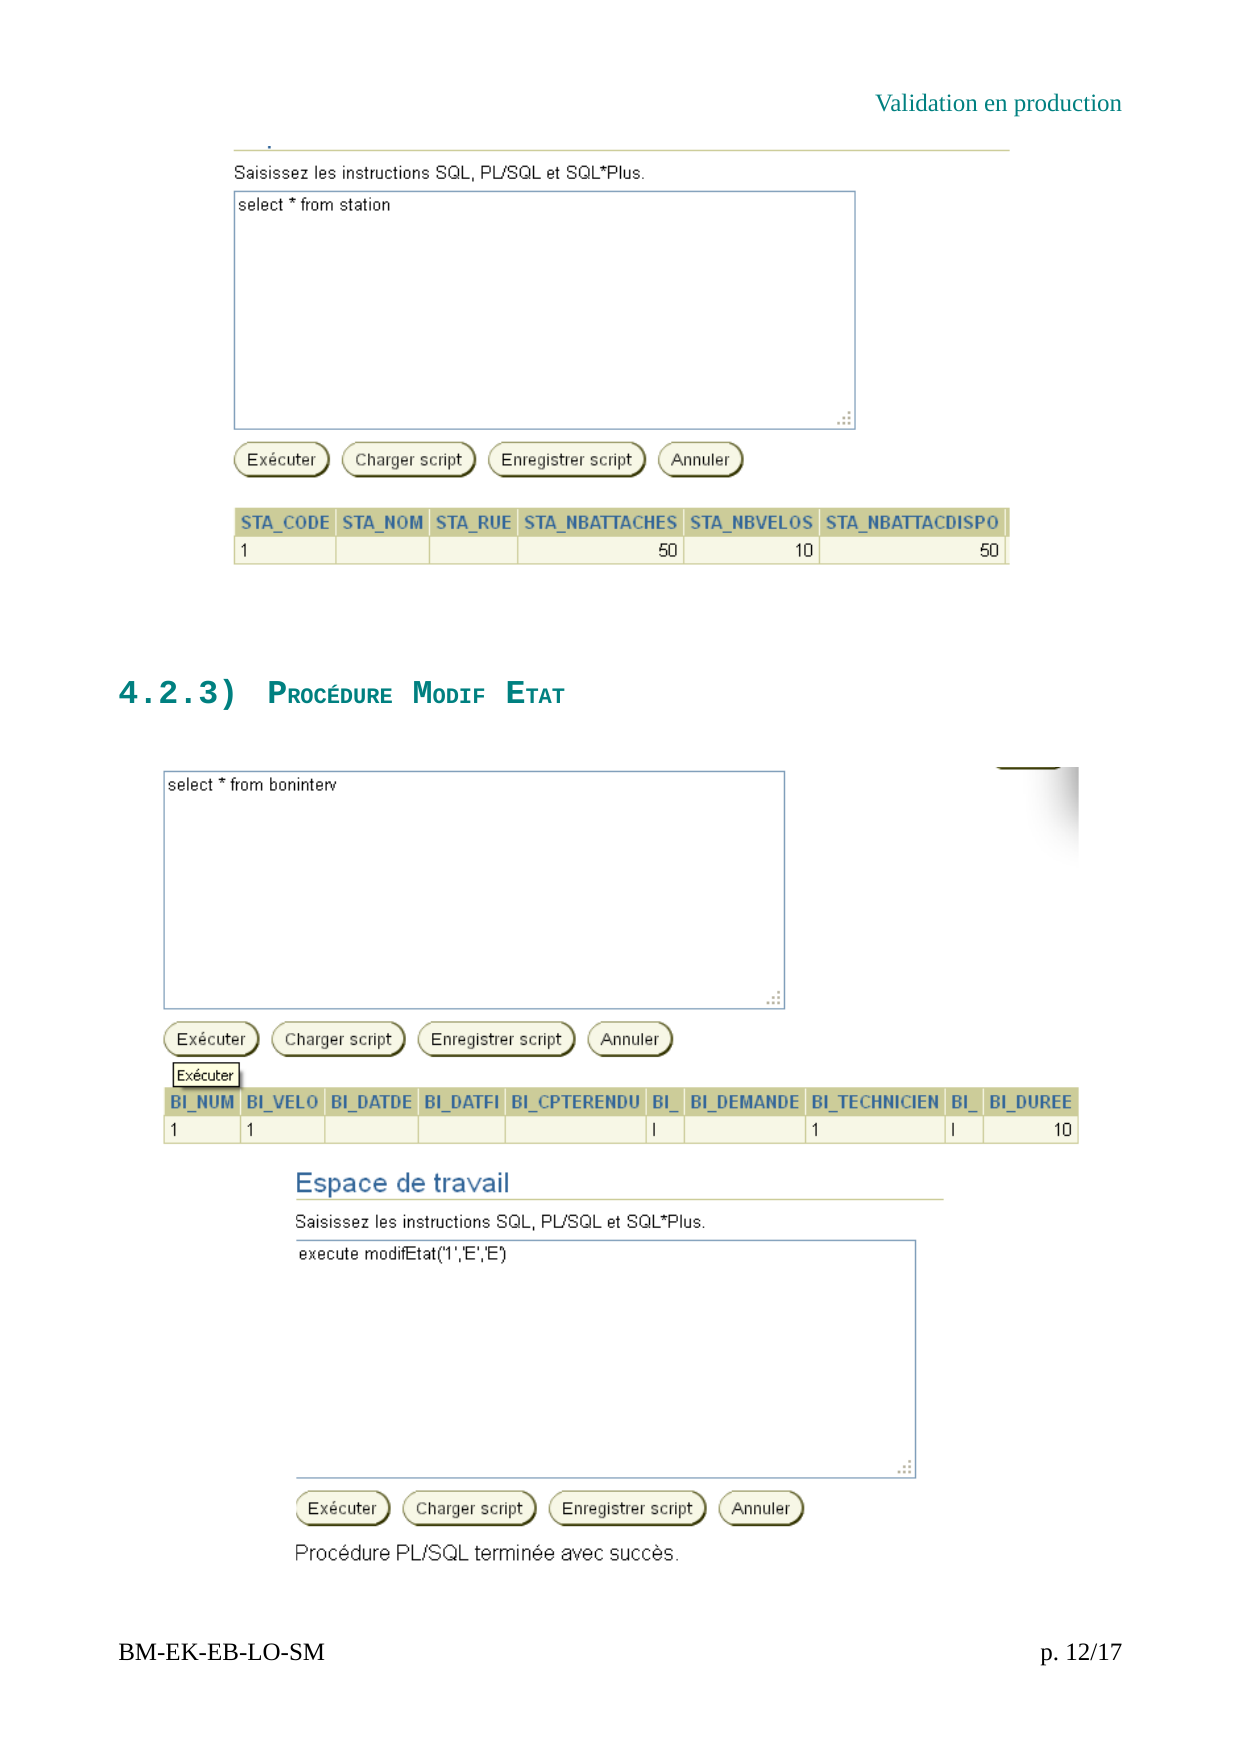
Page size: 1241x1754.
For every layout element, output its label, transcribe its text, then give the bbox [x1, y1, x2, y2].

subtitle Procédure Modif Etat [118, 676, 1122, 714]
picture [161, 767, 1079, 1152]
picture [230, 146, 1010, 570]
picture [296, 1167, 944, 1583]
